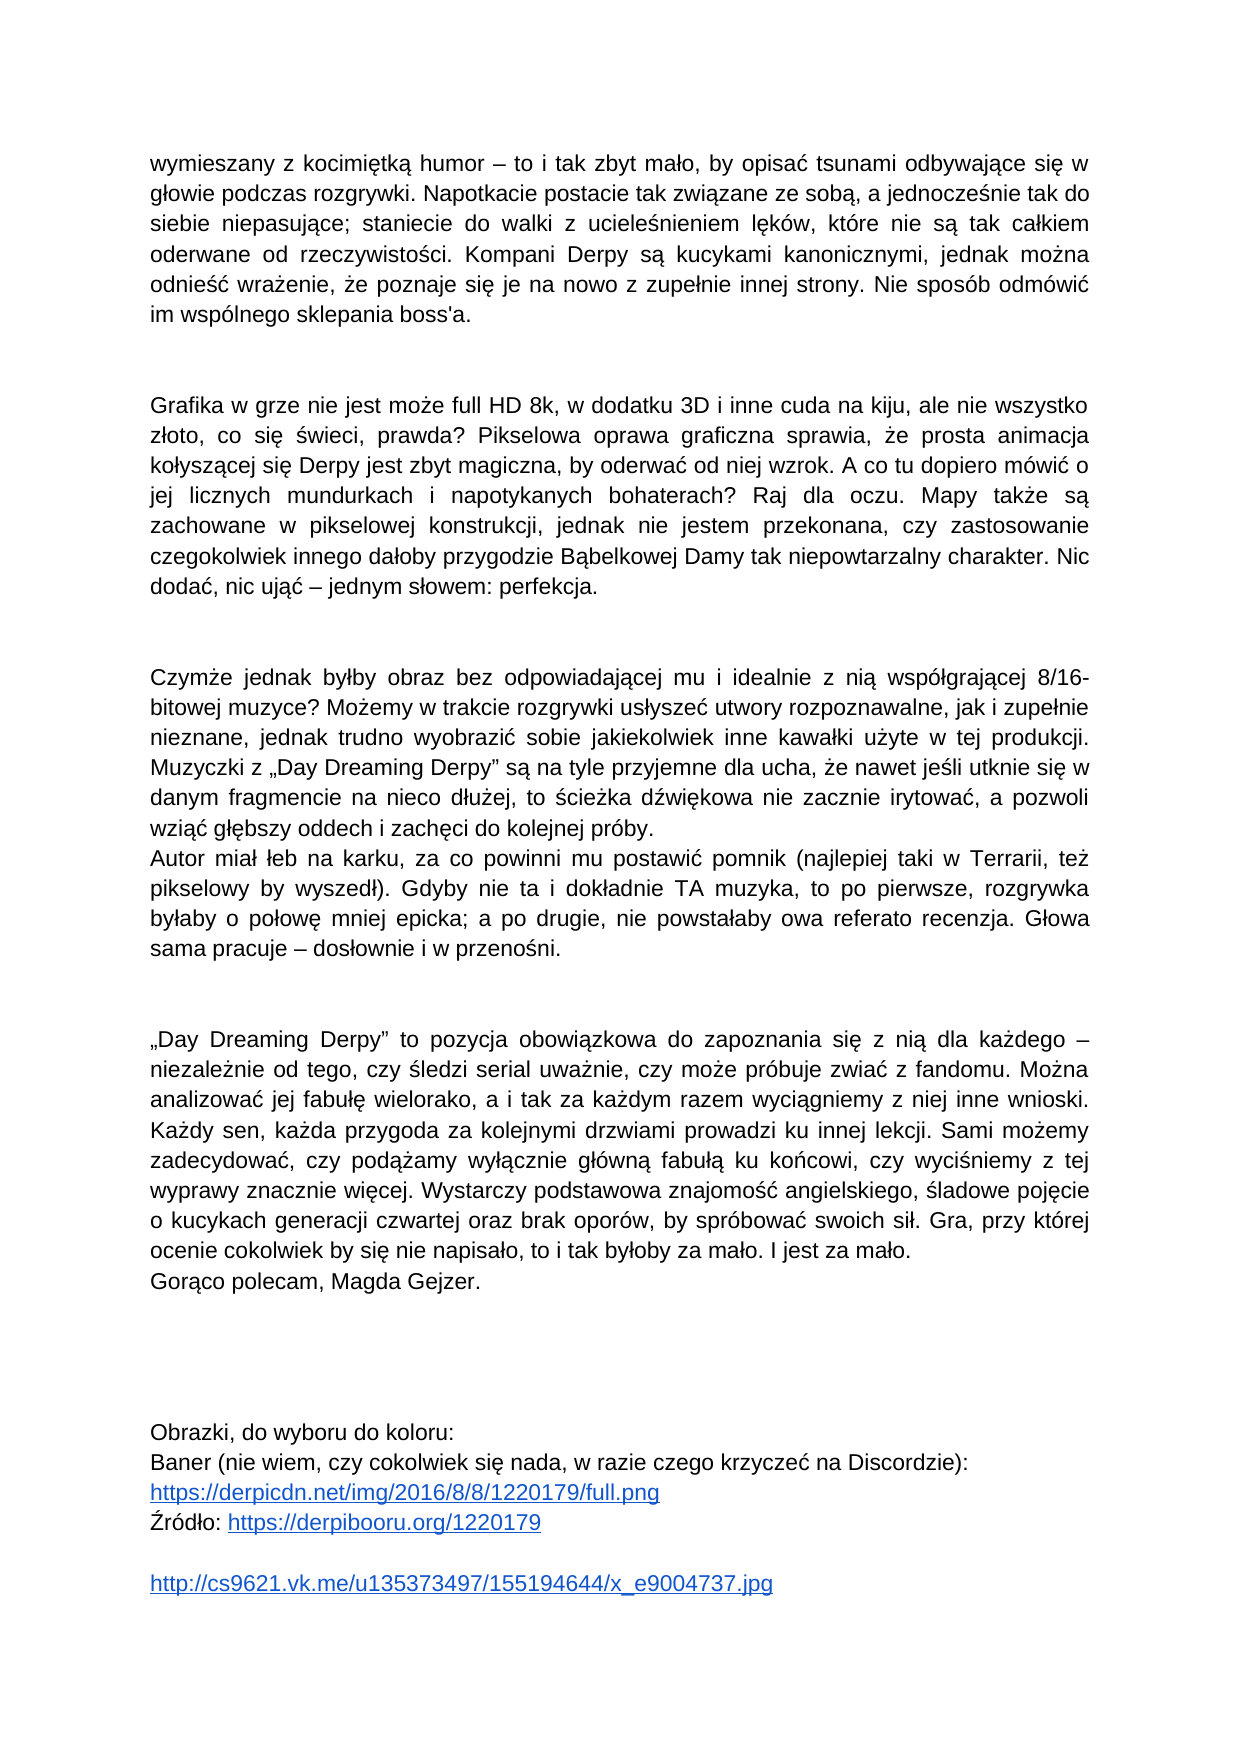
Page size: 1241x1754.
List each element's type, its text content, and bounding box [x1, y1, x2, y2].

text Gorąco polecam, Magda Gejzer. [150, 1268, 1090, 1294]
text „Day Dreaming Derpy” to pozycja obowiązkowa do zapoznania się z nią dla każdego – niezależnie od tego, czy śledzi serial uważnie, czy może próbuje zwiać z fandomu. Można analizować jej fabułę wielorako, a i tak za każdym razem wyciągniemy z niej inne wnioski. Każdy sen, każda przygoda za kolejnymi drzwiami prowadzi ku innej lekcji. Sami możemy zadecydować, czy podążamy wyłącznie główną fabułą ku końcowi, czy wyciśniemy z tej wyprawy znacznie więcej. Wystarczy podstawowa znajomość angielskiego, śladowe pojęcie o kucykach generacji czwartej oraz brak oporów, by spróbować swoich sił. Gra, przy której ocenie cokolwiek by się nie napisało, to i tak byłoby za mało. I jest za mało. [150, 966, 1090, 1264]
text Obrazki, do wyboru do koloru: [150, 1419, 1090, 1445]
text Baner (nie wiem, czy cokolwiek się nada, w razie czego krzyczeć na Discordzie): [150, 1449, 1090, 1475]
text Autor miał łeb na karku, za co powinni mu postawić pomnik (najlepiej taki w Terrarii, też pikselowy by wyszedł). Gdyby nie ta i dokładnie TA muzyka, to po pierwsze, rozgrywka byłaby o połowę mniej epicka; a po drugie, nie powstałaby owa referato recenzja. Głowa sama pracuje – dosłownie i w przenośni. [150, 845, 1090, 962]
text Źródło: https://derpibooru.org/1220179 [150, 1509, 1090, 1536]
text https://derpicdn.net/img/2016/8/8/1220179/full.png [150, 1479, 1090, 1506]
text Czymże jednak byłby obraz bez odpowiadającej mu i idealnie z nią współgrającej 8/16-bitowej muzyce? Możemy w trakcie rozgrywki usłyszeć utwory rozpoznawalne, jak i zupełnie nieznane, jednak trudno wyobrazić sobie jakiekolwiek inne kawałki użyte w tej produkcji. Muzyczki z „Day Dreaming Derpy” są na tyle przyjemne dla ucha, że nawet jeśli utknie się w danym fragmencie na nieco dłużej, to ścieżka dźwiękowa nie zacznie irytować, a pozwoli wziąć głębszy oddech i zachęci do kolejnej próby. [150, 603, 1090, 841]
text Grafika w grze nie jest może full HD 8k, w dodatku 3D i inne cuda na kiju, ale nie wszystko złoto, co się świeci, prawda? Pikselowa oprawa graficzna sprawia, że prosta animacja kołyszącej się Derpy jest zbyt magiczna, by oderwać od niej wzrok. A co tu dopiero mówić o jej licznych mundurkach i napotykanych bohaterach? Raj dla oczu. Mapy także są zachowane w pikselowej konstrukcji, jednak nie jestem przekonana, czy zastosowanie czegokolwiek innego dałoby przygodzie Bąbelkowej Damy tak niepowtarzalny charakter. Nic dodać, nic ująć – jednym słowem: perfekcja. [150, 331, 1090, 599]
text wymieszany z kocimiętką humor – to i tak zbyt mało, by opisać tsunami odbywające się w głowie podczas rozgrywki. Napotkacie postacie tak związane ze sobą, a jednocześnie tak do siebie niepasujące; staniecie do walki z ucieleśnieniem lęków, które nie są tak całkiem oderwane od rzeczywistości. Kompani Derpy są kucykami kanonicznymi, jednak można odnieść wrażenie, że poznaje się je na nowo z zupełnie innej strony. Nie sposób odmówić im wspólnego sklepania boss'a. [150, 150, 1090, 327]
text http://cs9621.vk.me/u135373497/155194644/x_e9004737.jpg [150, 1570, 1090, 1596]
